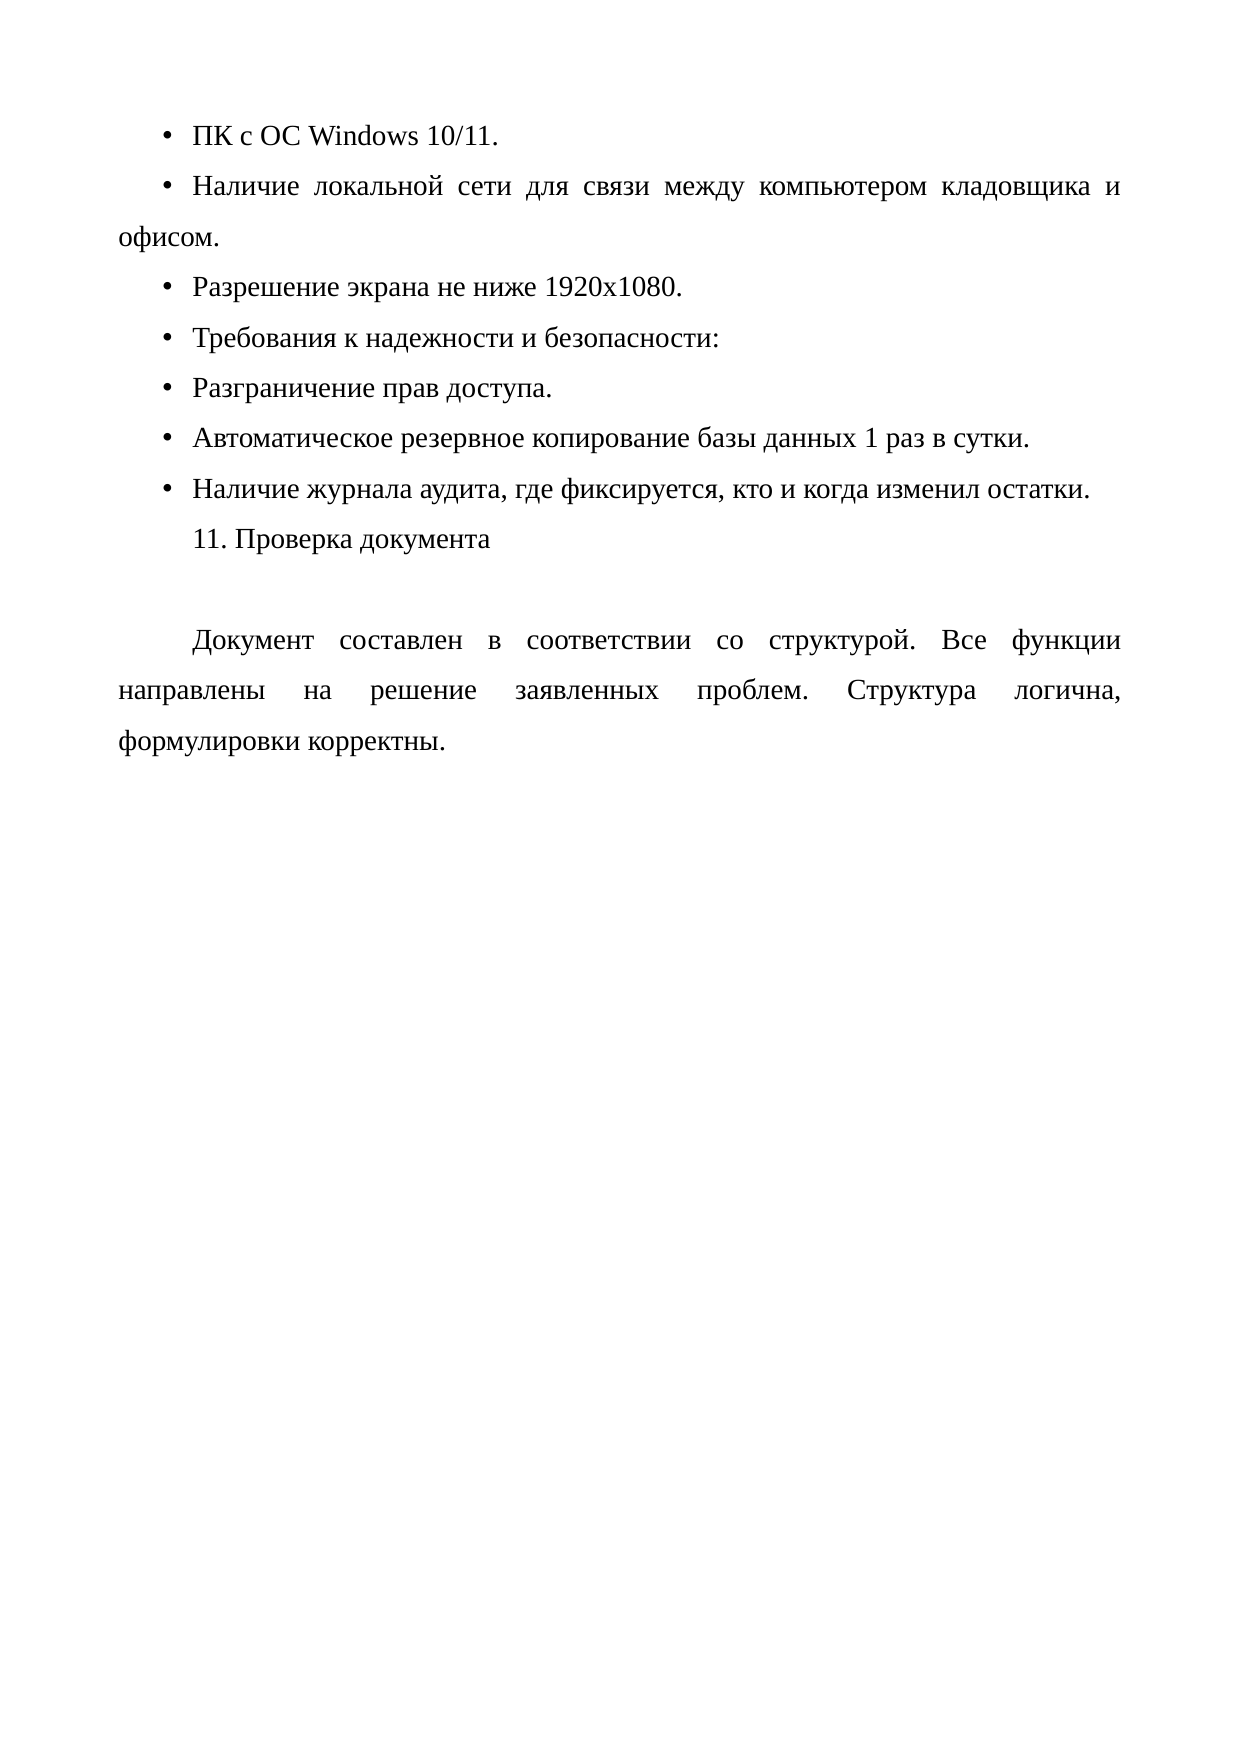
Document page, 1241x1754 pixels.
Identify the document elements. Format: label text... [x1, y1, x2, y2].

list Автоматическое резервное копирование базы данных 1 раз в сутки. [118, 421, 1122, 454]
list Наличие журнала аудита, где фиксируется, кто и когда изменил остатки. [118, 471, 1122, 504]
text Документ составлен в соответствии со структурой. Все функции направлены на решение заявленных проблем. Структура логична, формулировки корректны. [118, 572, 1122, 756]
list Требования к надежности и безопасности: [118, 320, 1122, 353]
list Разграничение прав доступа. [118, 370, 1122, 404]
list Разрешение экрана не ниже 1920x1080. [118, 269, 1122, 303]
list Наличие локальной сети для связи между компьютером кладовщика и офисом. [118, 168, 1122, 252]
text 11. Проверка документа [118, 521, 1122, 555]
list ПК с ОС Windows 10/11. [118, 118, 1122, 152]
